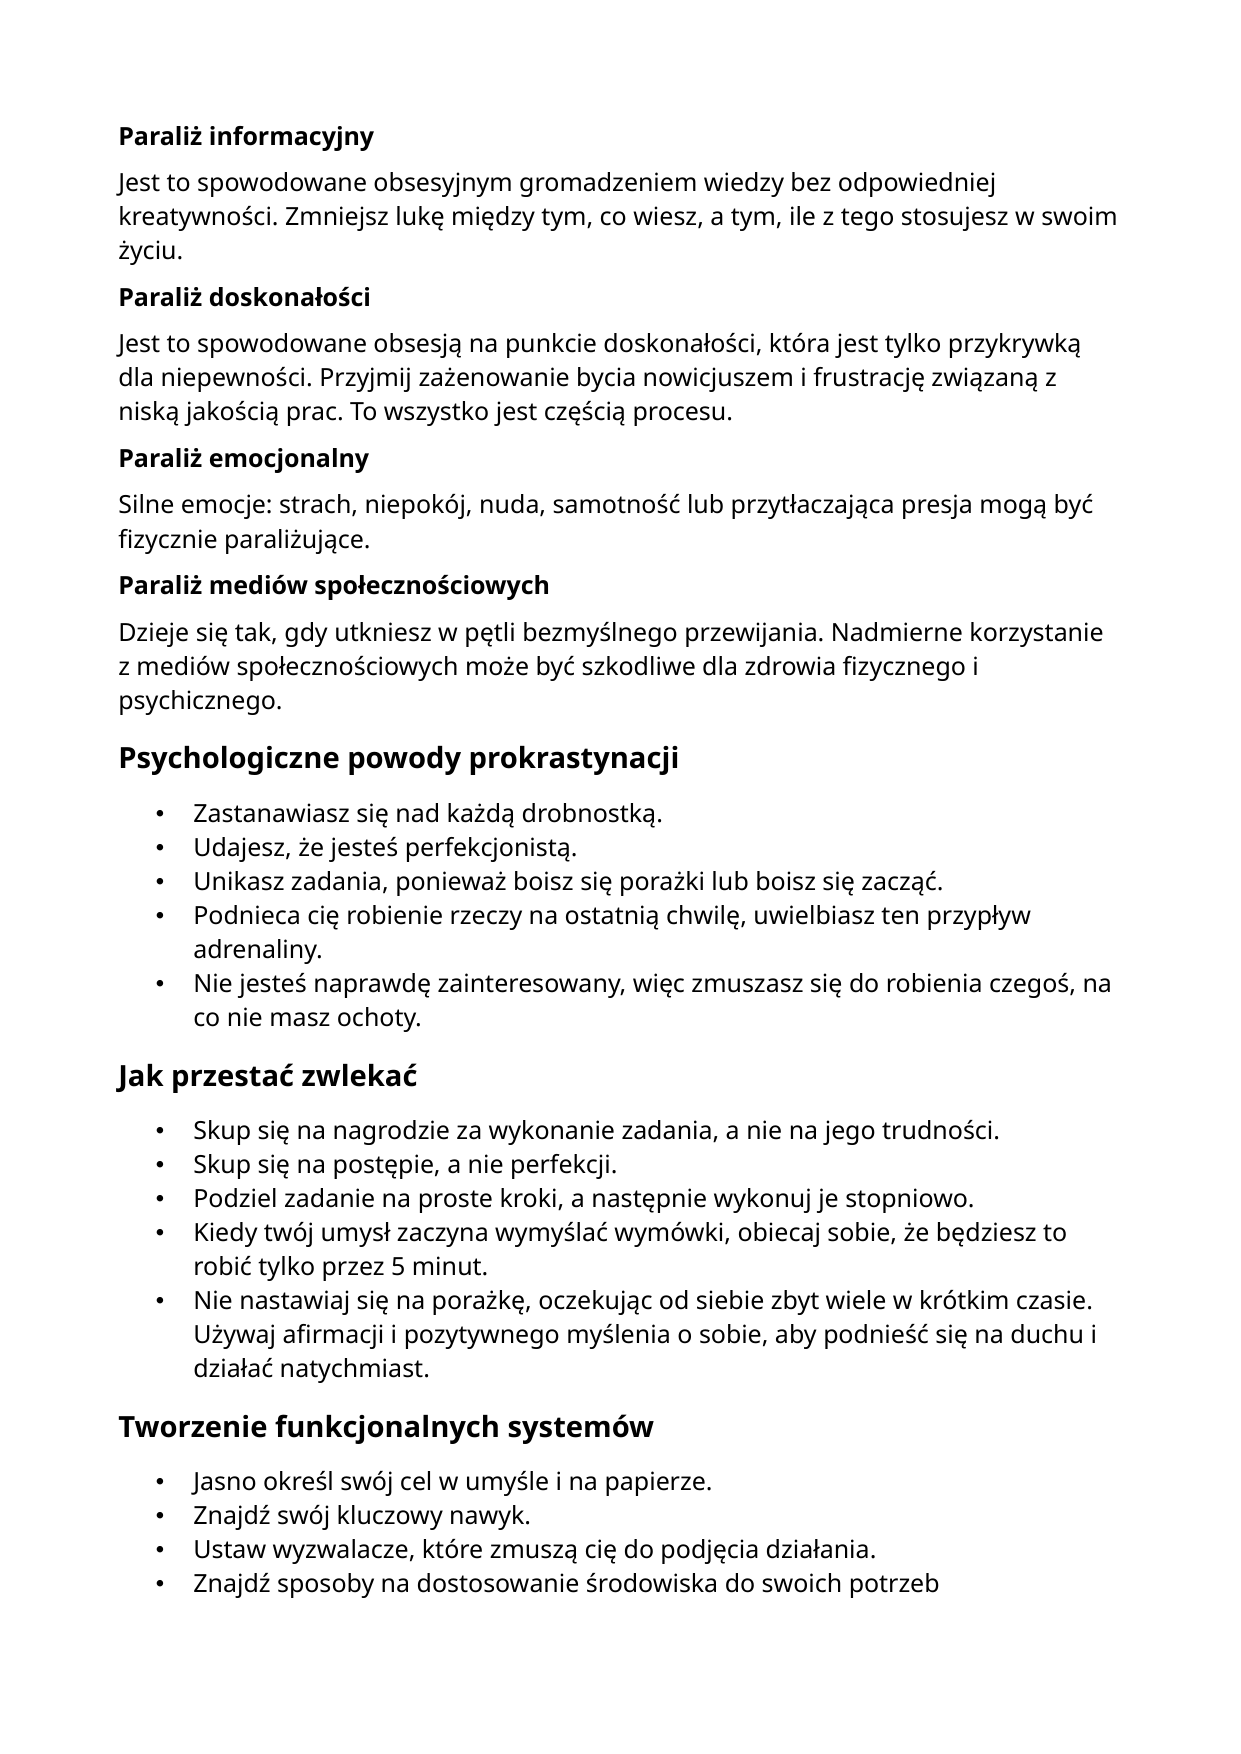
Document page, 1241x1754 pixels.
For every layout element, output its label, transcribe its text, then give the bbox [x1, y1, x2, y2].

text Jest to spowodowane obsesją na punkcie doskonałości, która jest tylko przykrywką dla niepewności. Przyjmij zażenowanie bycia nowicjuszem i frustrację związaną z niską jakością prac. To wszystko jest częścią procesu. [118, 326, 1122, 428]
list Nie nastawiaj się na porażkę, oczekując od siebie zbyt wiele w krótkim czasie. Używaj afirmacji i pozytywnego myślenia o sobie, aby podnieść się na duchu i działać natychmiast. [156, 1283, 1122, 1385]
list Jasno określ swój cel w umyśle i na papierze. [156, 1464, 1122, 1498]
list Zastanawiasz się nad każdą drobnostką. [156, 795, 1122, 829]
list Podziel zadanie na proste kroki, a następnie wykonuj je stopniowo. [156, 1181, 1122, 1215]
subtitle Paraliż emocjonalny [118, 441, 1122, 475]
subtitle Paraliż mediów społecznościowych [118, 568, 1122, 602]
list Znajdź swój kluczowy nawyk. [156, 1498, 1122, 1532]
list Znajdź sposoby na dostosowanie środowiska do swoich potrzeb [156, 1566, 1122, 1600]
text Dzieje się tak, gdy utkniesz w pętli bezmyślnego przewijania. Nadmierne korzystanie z mediów społecznościowych może być szkodliwe dla zdrowia fizycznego i psychicznego. [118, 614, 1122, 717]
subtitle Psychologiczne powody prokrastynacji [118, 738, 1122, 777]
list Nie jesteś naprawdę zainteresowany, więc zmuszasz się do robienia czegoś, na co nie masz ochoty. [156, 966, 1122, 1034]
list Skup się na nagrodzie za wykonanie zadania, a nie na jego trudności. [156, 1112, 1122, 1147]
list Kiedy twój umysł zaczyna wymyślać wymówki, obiecaj sobie, że będziesz to robić tylko przez 5 minut. [156, 1215, 1122, 1283]
subtitle Paraliż doskonałości [118, 279, 1122, 313]
list Udajesz, że jesteś perfekcjonistą. [156, 829, 1122, 863]
text Silne emocje: strach, niepokój, nuda, samotność lub przytłaczająca presja mogą być fizycznie paraliżujące. [118, 487, 1122, 555]
text Jest to spowodowane obsesyjnym gromadzeniem wiedzy bez odpowiedniej kreatywności. Zmniejsz lukę między tym, co wiesz, a tym, ile z tego stosujesz w swoim życiu. [118, 165, 1122, 267]
list Podnieca cię robienie rzeczy na ostatnią chwilę, uwielbiasz ten przypływ adrenaliny. [156, 897, 1122, 966]
subtitle Paraliż informacyjny [118, 118, 1122, 152]
subtitle Jak przestać zwlekać [118, 1055, 1122, 1094]
list Skup się na postępie, a nie perfekcji. [156, 1147, 1122, 1181]
list Unikasz zadania, ponieważ boisz się porażki lub boisz się zacząć. [156, 863, 1122, 897]
list Ustaw wyzwalacze, które zmuszą cię do podjęcia działania. [156, 1532, 1122, 1566]
subtitle Tworzenie funkcjonalnych systemów [118, 1406, 1122, 1446]
